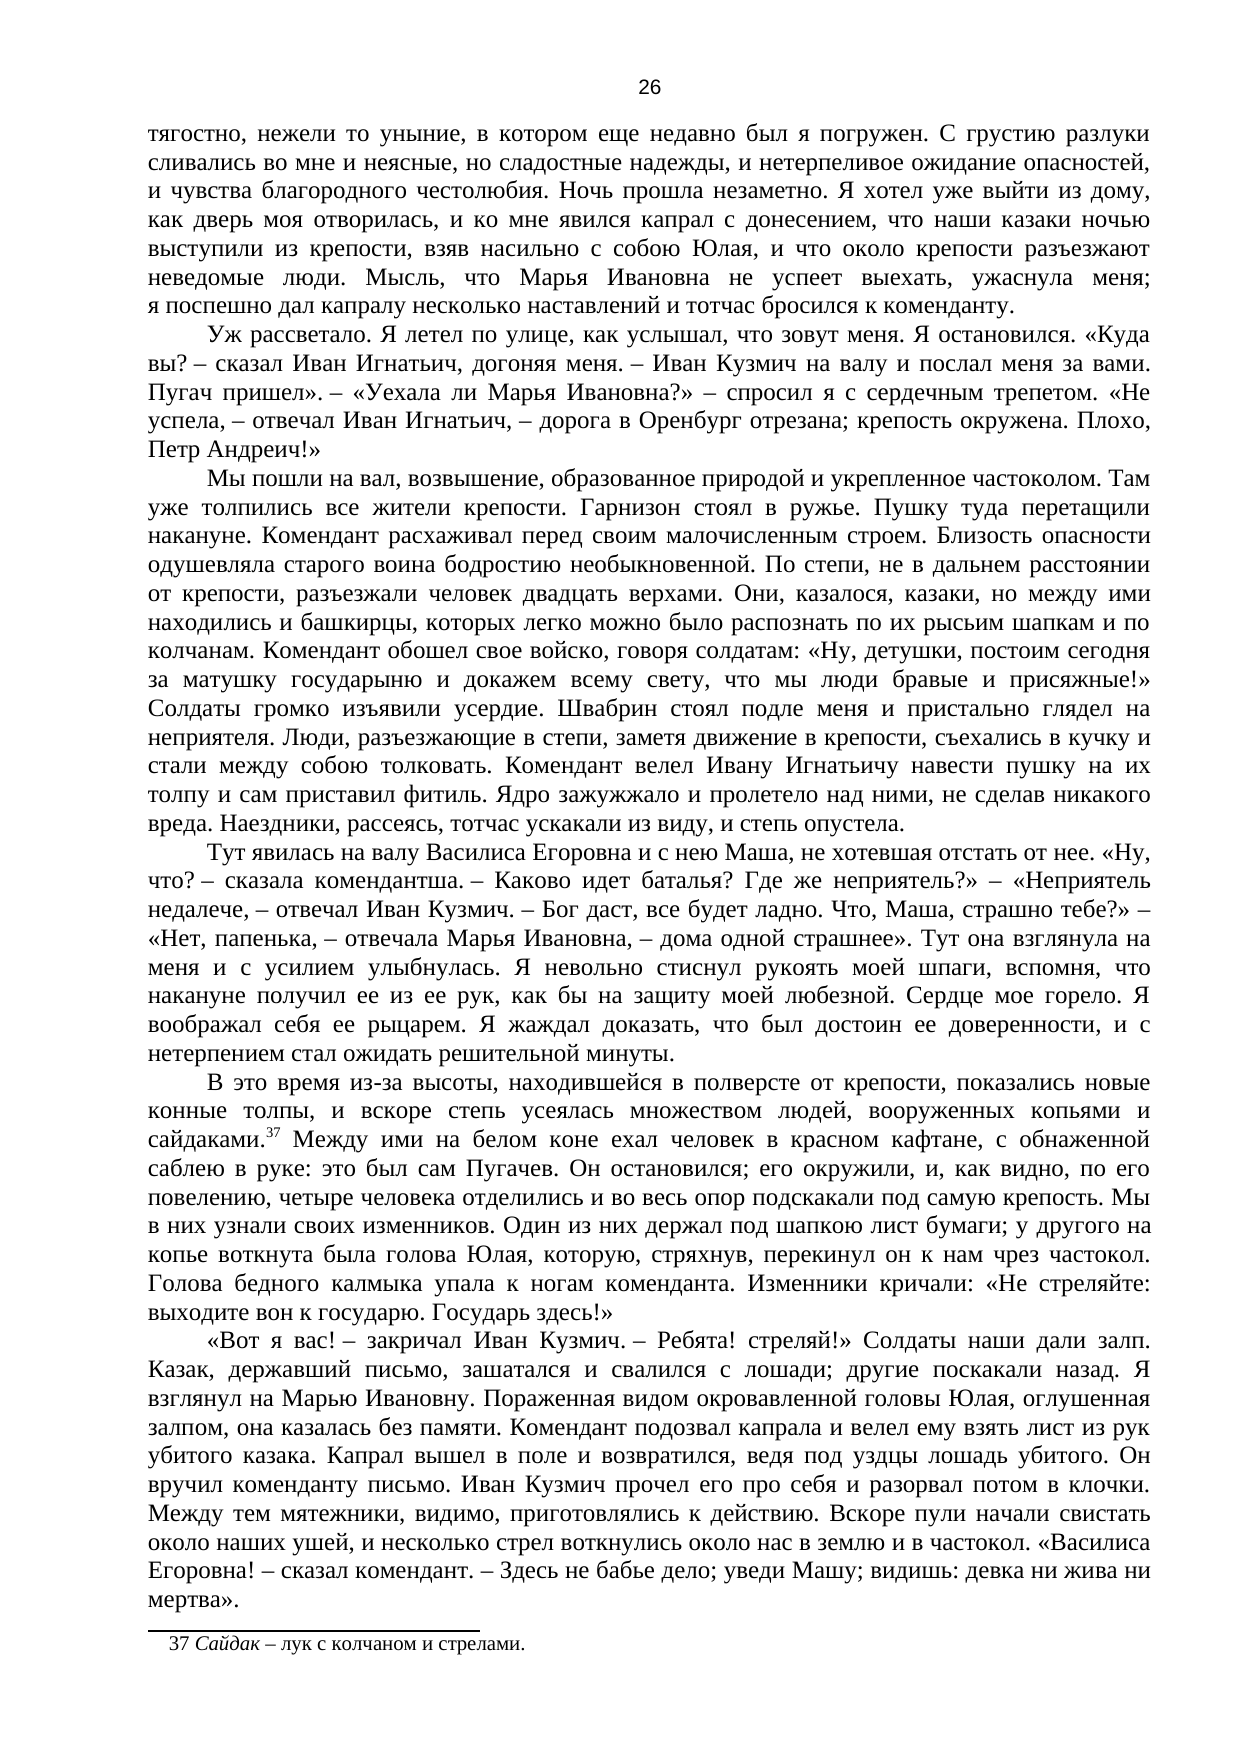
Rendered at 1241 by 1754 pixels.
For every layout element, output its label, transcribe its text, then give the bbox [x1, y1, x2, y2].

text Уж рассветало. Я летел по улице, как услышал, что зовут меня. Я остановился. «Куда вы? – сказал Иван Игнатьич, догоняя меня. – Иван Кузмич на валу и послал меня за вами. Пугач пришел». – «Уехала ли Марья Ивановна?» – спросил я с сердечным трепетом. «Не успела, – отвечал Иван Игнатьич, – дорога в Оренбург отрезана; крепость окружена. Плохо, Петр Андреич!» [148, 319, 1152, 463]
text тягостно, нежели то уныние, в котором еще недавно был я погружен. С грустию разлуки сливались во мне и неясные, но сладостные надежды, и нетерпеливое ожидание опасностей, и чувства благородного честолюбия. Ночь прошла незаметно. Я хотел уже выйти из дому, как дверь моя отворилась, и ко мне явился капрал с донесением, что наши казаки ночью выступили из крепости, взяв насильно с собою Юлая, и что около крепости разъезжают неведомые люди. Мысль, что Марья Ивановна не успеет выехать, ужаснула меня; я поспешно дал капралу несколько наставлений и тотчас бросился к коменданту. [148, 118, 1152, 319]
text В это время из‑за высоты, находившейся в полверсте от крепости, показались новые конные толпы, и вскоре степь усеялась множеством людей, вооруженных копьями и сайдаками. Между ими на белом коне ехал человек в красном кафтане, с обнаженной саблею в руке: это был сам Пугачев. Он остановился; его окружили, и, как видно, по его повелению, четыре человека отделились и во весь опор подскакали под самую крепость. Мы в них узнали своих изменников. Один из них держал под шапкою лист бумаги; у другого на копье воткнута была голова Юлая, которую, стряхнув, перекинул он к нам чрез частокол. Голова бедного калмыка упала к ногам коменданта. Изменники кричали: «Не стреляйте: выходите вон к государю. Государь здесь!» [148, 1067, 1152, 1326]
text Тут явилась на валу Василиса Егоровна и с нею Маша, не хотевшая отстать от нее. «Ну, что? – сказала комендантша. – Каково идет баталья? Где же неприятель?» – «Неприятель недалече, – отвечал Иван Кузмич. – Бог даст, все будет ладно. Что, Маша, страшно тебе?» – «Нет, папенька, – отвечала Марья Ивановна, – дома одной страшнее». Тут она взглянула на меня и с усилием улыбнулась. Я невольно стиснул рукоять моей шпаги, вспомня, что накануне получил ее из ее рук, как бы на защиту моей любезной. Сердце мое горело. Я воображал себя ее рыцарем. Я жаждал доказать, что был достоин ее доверенности, и с нетерпением стал ожидать решительной минуты. [148, 837, 1152, 1067]
text «Вот я вас! – закричал Иван Кузмич. – Ребята! стреляй!» Солдаты наши дали залп. Казак, державший письмо, зашатался и свалился с лошади; другие поскакали назад. Я взглянул на Марью Ивановну. Пораженная видом окровавленной головы Юлая, оглушенная залпом, она казалась без памяти. Комендант подозвал капрала и велел ему взять лист из рук убитого казака. Капрал вышел в поле и возвратился, ведя под уздцы лошадь убитого. Он вручил коменданту письмо. Иван Кузмич прочел его про себя и разорвал потом в клочки. Между тем мятежники, видимо, приготовлялись к действию. Вскоре пули начали свистать около наших ушей, и несколько стрел воткнулись около нас в землю и в частокол. «Василиса Егоровна! – сказал комендант. – Здесь не бабье дело; уведи Машу; видишь: девка ни жива ни мертва». [148, 1326, 1152, 1613]
text Сайдак – лук с колчаном и стрелами. [148, 1631, 1152, 1655]
text Мы пошли на вал, возвышение, образованное природой и укрепленное частоколом. Там уже толпились все жители крепости. Гарнизон стоял в ружье. Пушку туда перетащили накануне. Комендант расхаживал перед своим малочисленным строем. Близость опасности одушевляла старого воина бодростию необыкновенной. По степи, не в дальнем расстоянии от крепости, разъезжали человек двадцать верхами. Они, казалося, казаки, но между ими находились и башкирцы, которых легко можно было распознать по их рысьим шапкам и по колчанам. Комендант обошел свое войско, говоря солдатам: «Ну, детушки, постоим сегодня за матушку государыню и докажем всему свету, что мы люди бравые и присяжные!» Солдаты громко изъявили усердие. Швабрин стоял подле меня и пристально глядел на неприятеля. Люди, разъезжающие в степи, заметя движение в крепости, съехались в кучку и стали между собою толковать. Комендант велел Ивану Игнатьичу навести пушку на их толпу и сам приставил фитиль. Ядро зажужжало и пролетело над ними, не сделав никакого вреда. Наездники, рассеясь, тотчас ускакали из виду, и степь опустела. [148, 463, 1152, 837]
